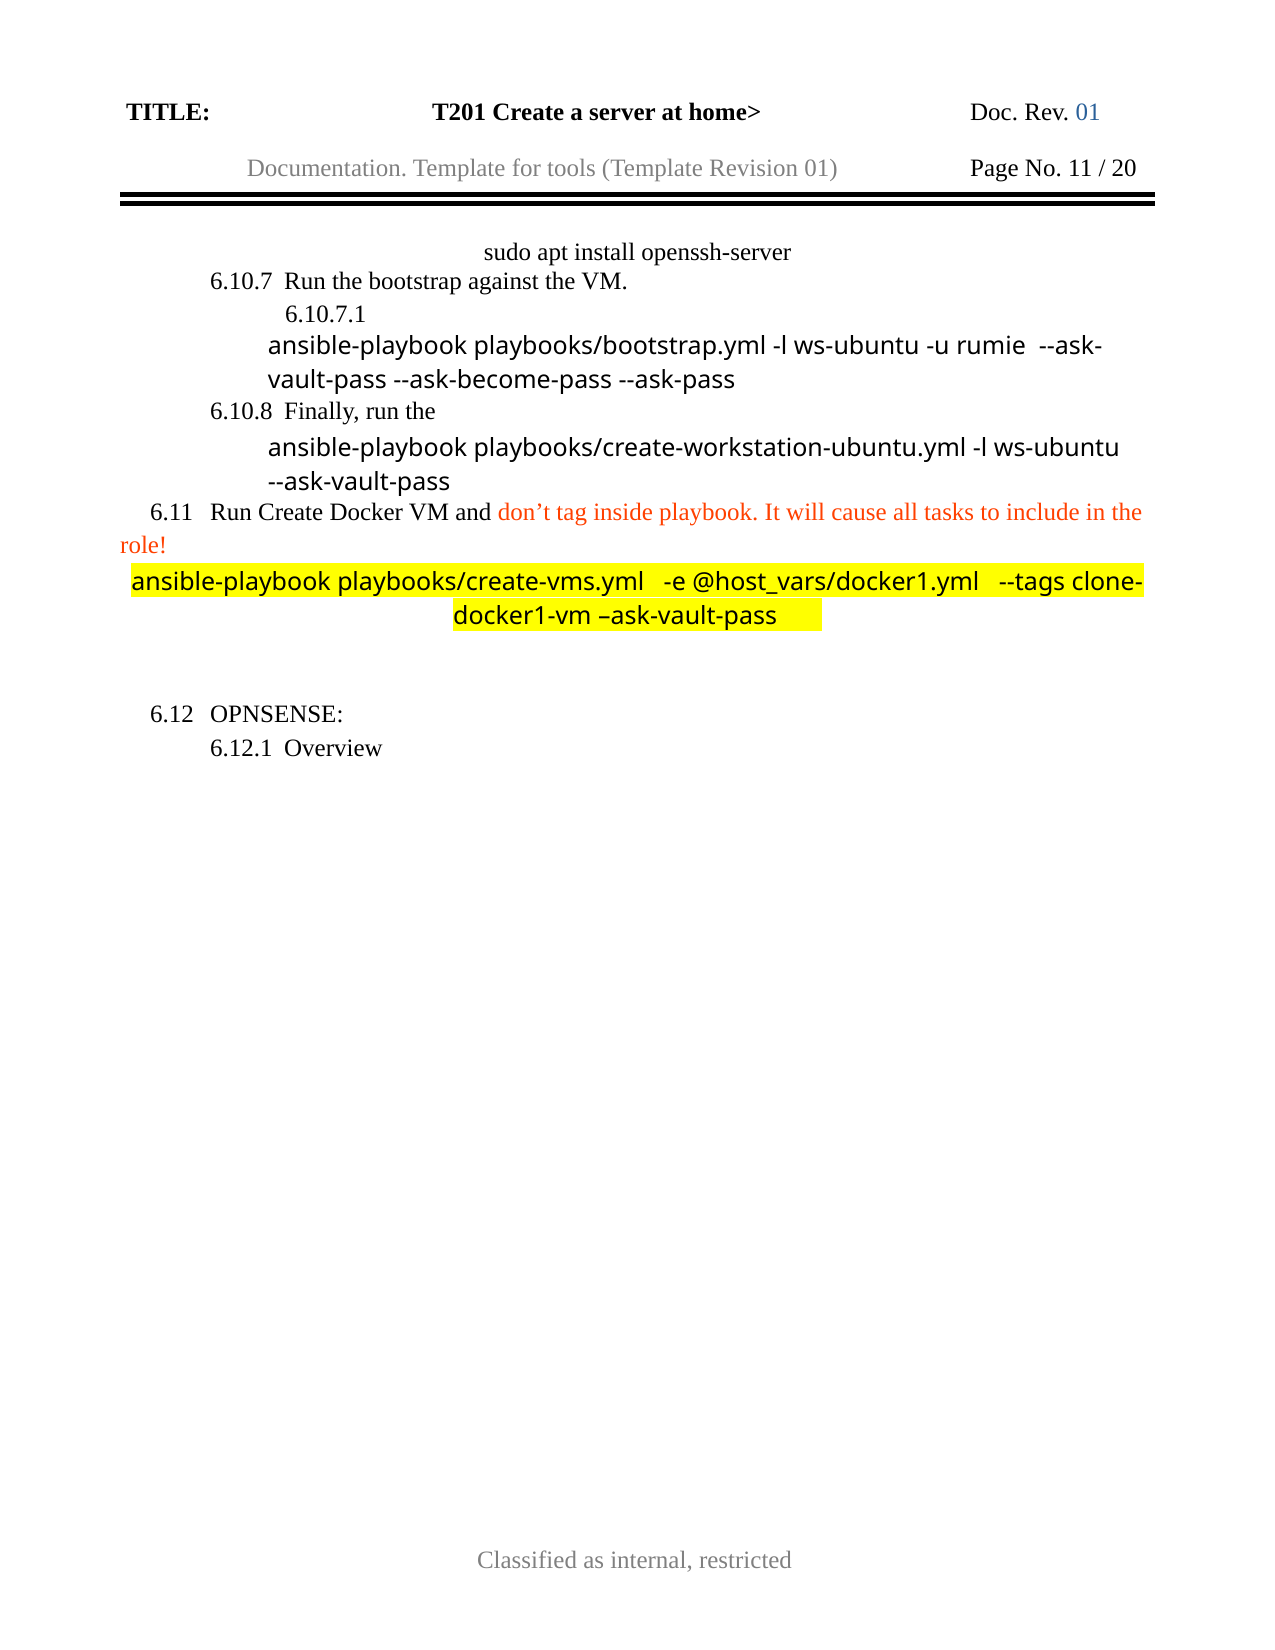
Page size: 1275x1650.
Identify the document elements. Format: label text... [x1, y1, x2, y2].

subtitle Run Create Docker VM and don’t tag inside playbook. It will cause all tasks to include in the role! [120, 497, 1155, 559]
text ansible-playbook playbooks/bootstrap.yml -l ws-ubuntu -u rumie --ask-vault-pass --ask-become-pass --ask-pass [268, 328, 1155, 396]
text sudo apt install openssh-server [120, 237, 1155, 266]
subtitle Overview [210, 733, 1155, 761]
subtitle Run the bootstrap against the VM. [210, 266, 1155, 295]
subtitle Finally, run the [210, 396, 1155, 425]
subtitle OPNSENSE: [120, 699, 1155, 728]
text ansible-playbook playbooks/create-workstation-ubuntu.yml -l ws-ubuntu --ask-vault-pass [268, 429, 1155, 497]
text ansible-playbook playbooks/create-vms.yml -e @host_vars/docker1.yml --tags clone-docker1-vm –ask-vault-pass [120, 563, 1155, 631]
